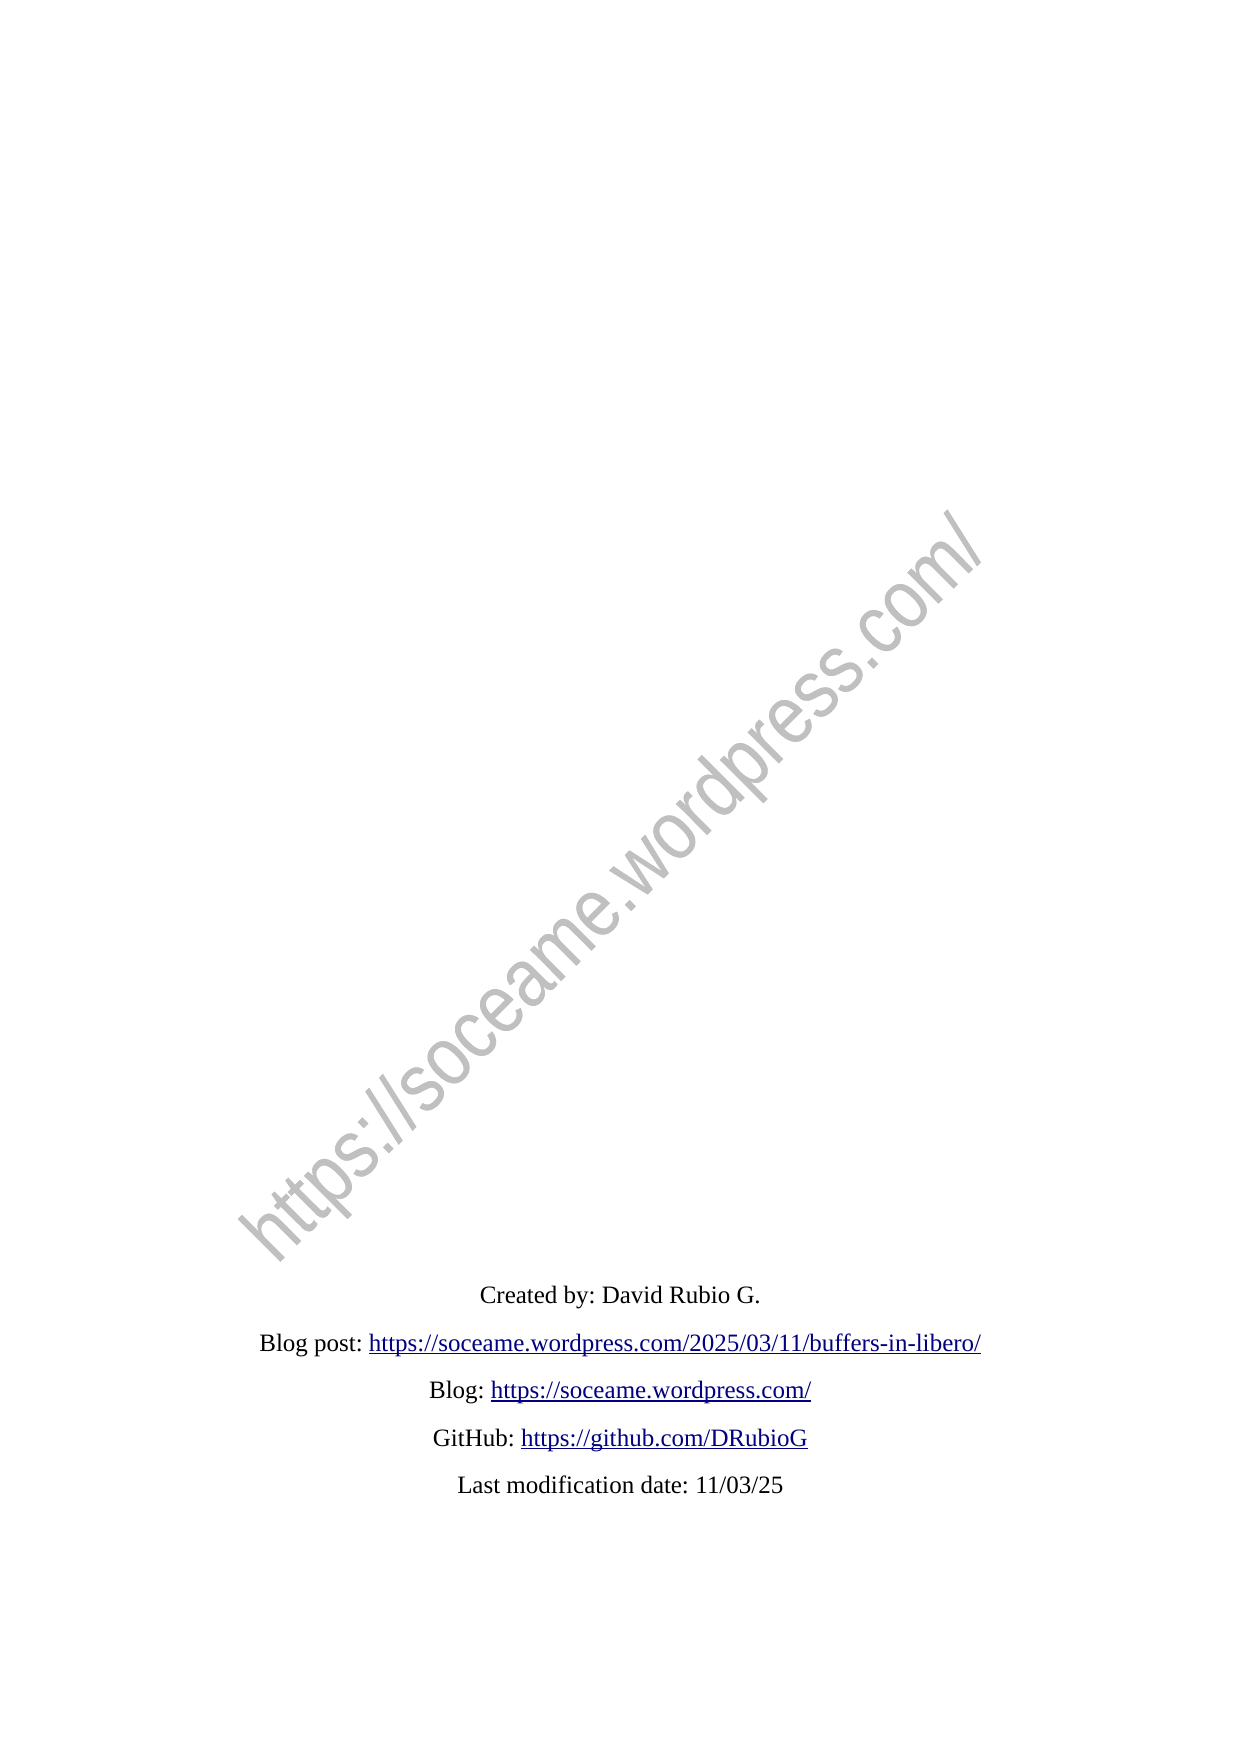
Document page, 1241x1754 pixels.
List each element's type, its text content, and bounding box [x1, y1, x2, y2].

text Last modification date: 11/03/25 [118, 1471, 1122, 1499]
text Created by: David Rubio G. [118, 1280, 1122, 1309]
text GitHub: https://github.com/DRubioG [118, 1423, 1122, 1452]
text Blog post: https://soceame.wordpress.com/2025/03/11/buffers-in-libero/ [118, 1328, 1122, 1357]
text Blog: https://soceame.wordpress.com/ [118, 1375, 1122, 1404]
